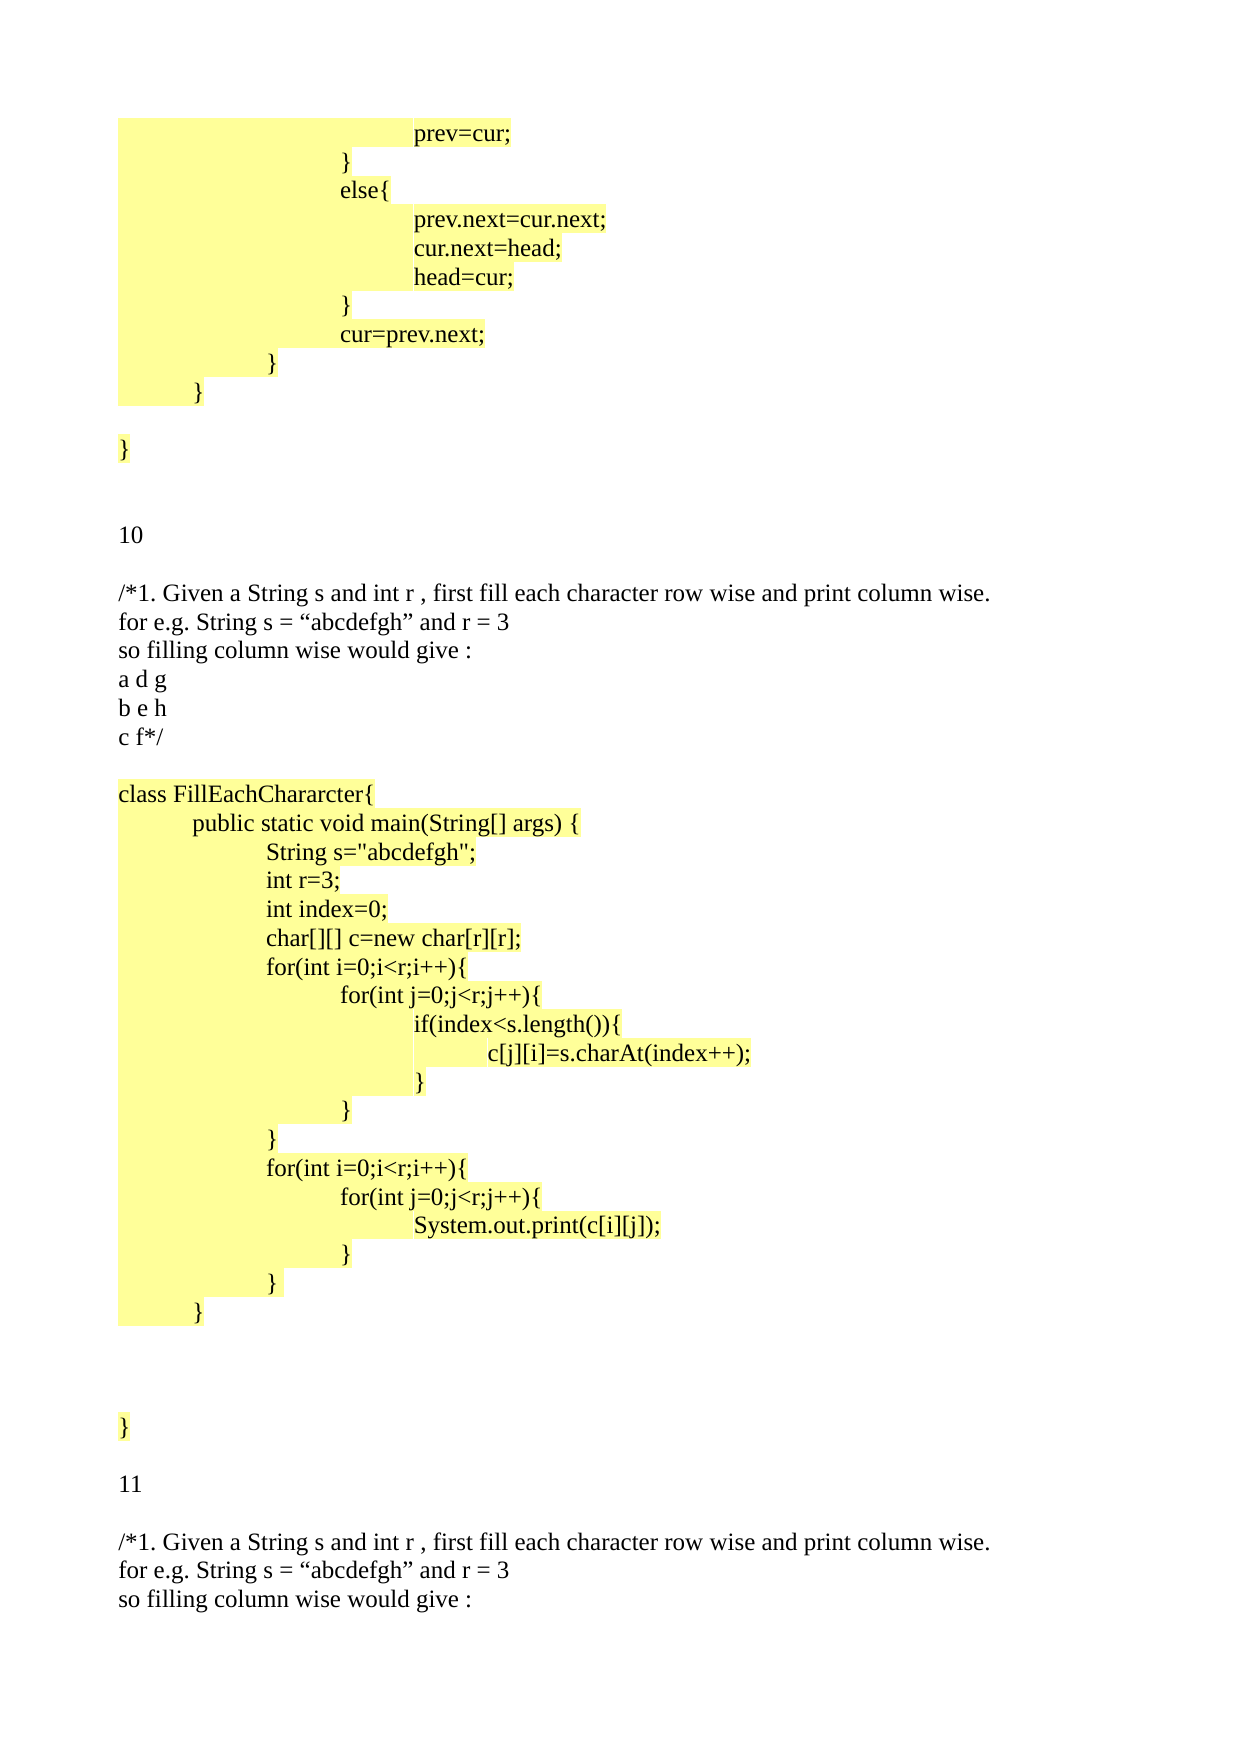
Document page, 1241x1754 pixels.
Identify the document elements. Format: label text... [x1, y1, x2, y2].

text c f*/ [118, 722, 1122, 751]
text for(int i=0;i<r;i++){ [118, 1153, 1122, 1182]
text } [118, 1239, 1122, 1268]
text prev=cur; [118, 118, 1122, 147]
text char[][] c=new char[r][r]; [118, 923, 1122, 952]
text c[j][i]=s.charAt(index++); [118, 1038, 1122, 1067]
text for(int i=0;i<r;i++){ [118, 952, 1122, 981]
text 10 [118, 521, 1122, 549]
text 11 [118, 1469, 1122, 1498]
text a d g [118, 664, 1122, 693]
text else{ [118, 176, 1122, 204]
text /*1. Given a String s and int r , first fill each character row wise and print column wise. [118, 1527, 1122, 1556]
text } [118, 377, 1122, 406]
text /*1. Given a String s and int r , first fill each character row wise and print column wise. [118, 578, 1122, 607]
text for(int j=0;j<r;j++){ [118, 981, 1122, 1009]
text for e.g. String s = “abcdefgh” and r = 3 [118, 1556, 1122, 1584]
text } [118, 1096, 1122, 1124]
text prev.next=cur.next; [118, 204, 1122, 233]
text String s="abcdefgh"; [118, 837, 1122, 866]
text } [118, 1124, 1122, 1153]
text class FillEachChararcter{ [118, 779, 1122, 808]
text System.out.print(c[i][j]); [118, 1211, 1122, 1239]
text int r=3; [118, 866, 1122, 894]
text } [118, 1268, 1122, 1297]
text cur.next=head; [118, 233, 1122, 262]
text } [118, 291, 1122, 319]
text } [118, 348, 1122, 377]
text b e h [118, 693, 1122, 722]
text so filling column wise would give : [118, 636, 1122, 664]
text } [118, 147, 1122, 176]
text public static void main(String[] args) { [118, 808, 1122, 837]
text if(index<s.length()){ [118, 1009, 1122, 1038]
text } [118, 434, 1122, 463]
text } [118, 1412, 1122, 1441]
text cur=prev.next; [118, 319, 1122, 348]
text so filling column wise would give : [118, 1584, 1122, 1613]
text int index=0; [118, 894, 1122, 923]
text } [118, 1297, 1122, 1326]
text head=cur; [118, 262, 1122, 291]
text for e.g. String s = “abcdefgh” and r = 3 [118, 607, 1122, 636]
text } [118, 1067, 1122, 1096]
text for(int j=0;j<r;j++){ [118, 1182, 1122, 1211]
